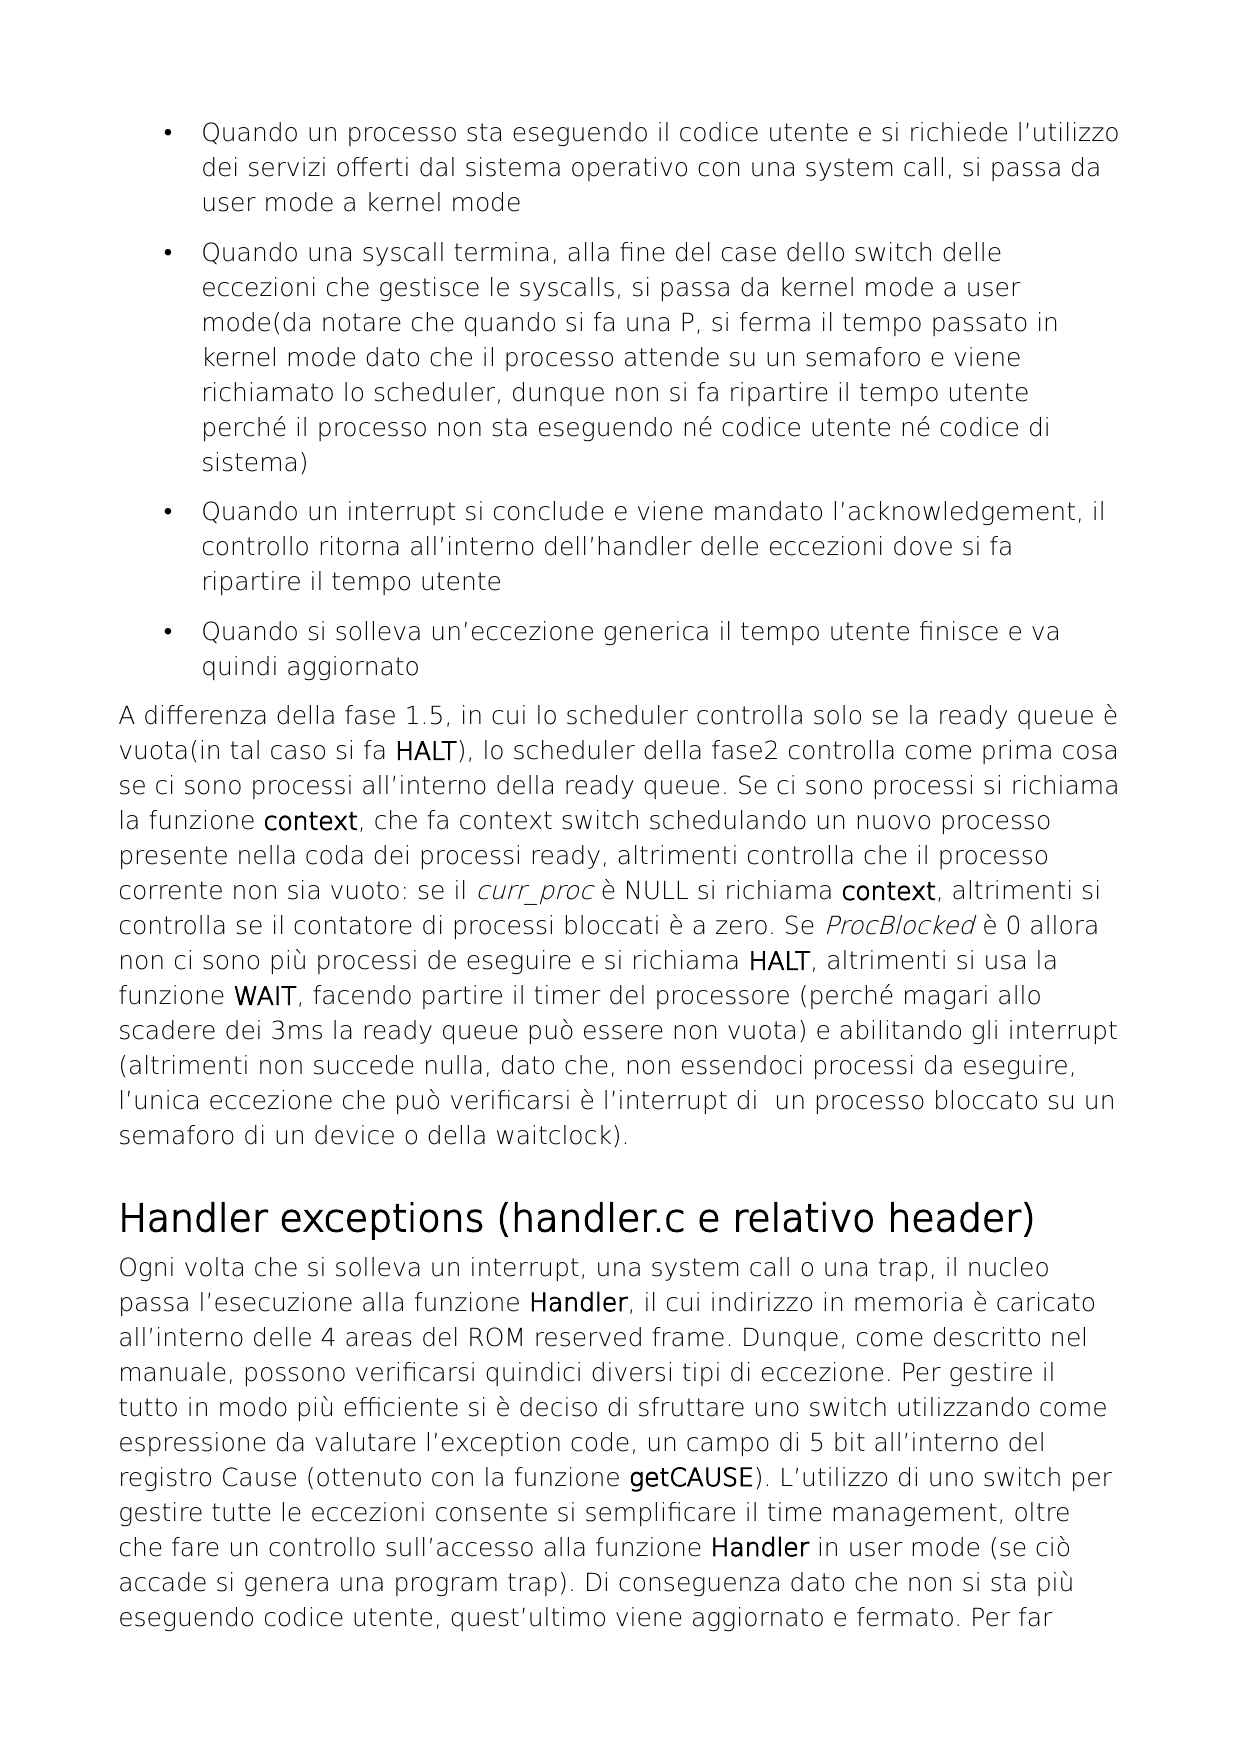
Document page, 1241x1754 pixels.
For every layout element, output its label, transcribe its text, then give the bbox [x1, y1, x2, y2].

list Quando una syscall termina, alla fine del case dello switch delle eccezioni che gestisce le syscalls, si passa da kernel mode a user mode(da notare che quando si fa una P, si ferma il tempo passato in kernel mode dato che il processo attende su un semaforo e viene richiamato lo scheduler, dunque non si fa ripartire il tempo utente perché il processo non sta eseguendo né codice utente né codice di sistema) [163, 238, 1122, 477]
text A differenza della fase 1.5, in cui lo scheduler controlla solo se la ready queue è vuota(in tal caso si fa HALT), lo scheduler della fase2 controlla come prima cosa se ci sono processi all’interno della ready queue. Se ci sono processi si richiama la funzione context, che fa context switch schedulando un nuovo processo presente nella coda dei processi ready, altrimenti controlla che il processo corrente non sia vuoto: se il curr_proc è NULL si richiama context, altrimenti si controlla se il contatore di processi bloccati è a zero. Se ProcBlocked è 0 allora non ci sono più processi de eseguire e si richiama HALT, altrimenti si usa la funzione WAIT, facendo partire il timer del processore (perché magari allo scadere dei 3ms la ready queue può essere non vuota) e abilitando gli interrupt (altrimenti non succede nulla, dato che, non essendoci processi da eseguire, l’unica eccezione che può verificarsi è l’interrupt di un processo bloccato su un semaforo di un device o della waitclock). [118, 701, 1122, 1151]
list Quando si solleva un’eccezione generica il tempo utente finisce e va quindi aggiornato [163, 617, 1122, 681]
list Quando un interrupt si conclude e viene mandato l’acknowledgement, il controllo ritorna all’interno dell’handler delle eccezioni dove si fa ripartire il tempo utente [163, 497, 1122, 596]
list Quando un processo sta eseguendo il codice utente e si richiede l’utilizzo dei servizi offerti dal sistema operativo con una system call, si passa da user mode a kernel mode [163, 118, 1122, 217]
text Ogni volta che si solleva un interrupt, una system call o una trap, il nucleo passa l’esecuzione alla funzione Handler, il cui indirizzo in memoria è caricato all’interno delle 4 areas del ROM reserved frame. Dunque, come descritto nel manuale, possono verificarsi quindici diversi tipi di eccezione. Per gestire il tutto in modo più efficiente si è deciso di sfruttare uno switch utilizzando come espressione da valutare l’exception code, un campo di 5 bit all’interno del registro Cause (ottenuto con la funzione getCAUSE). L’utilizzo di uno switch per gestire tutte le eccezioni consente si semplificare il time management, oltre che fare un controllo sull’accesso alla funzione Handler in user mode (se ciò accade si genera una program trap). Di conseguenza dato che non si sta più eseguendo codice utente, quest’ultimo viene aggiornato e fermato. Per far [118, 1253, 1122, 1632]
subtitle Handler exceptions (handler.c e relativo header) [118, 1196, 1122, 1240]
